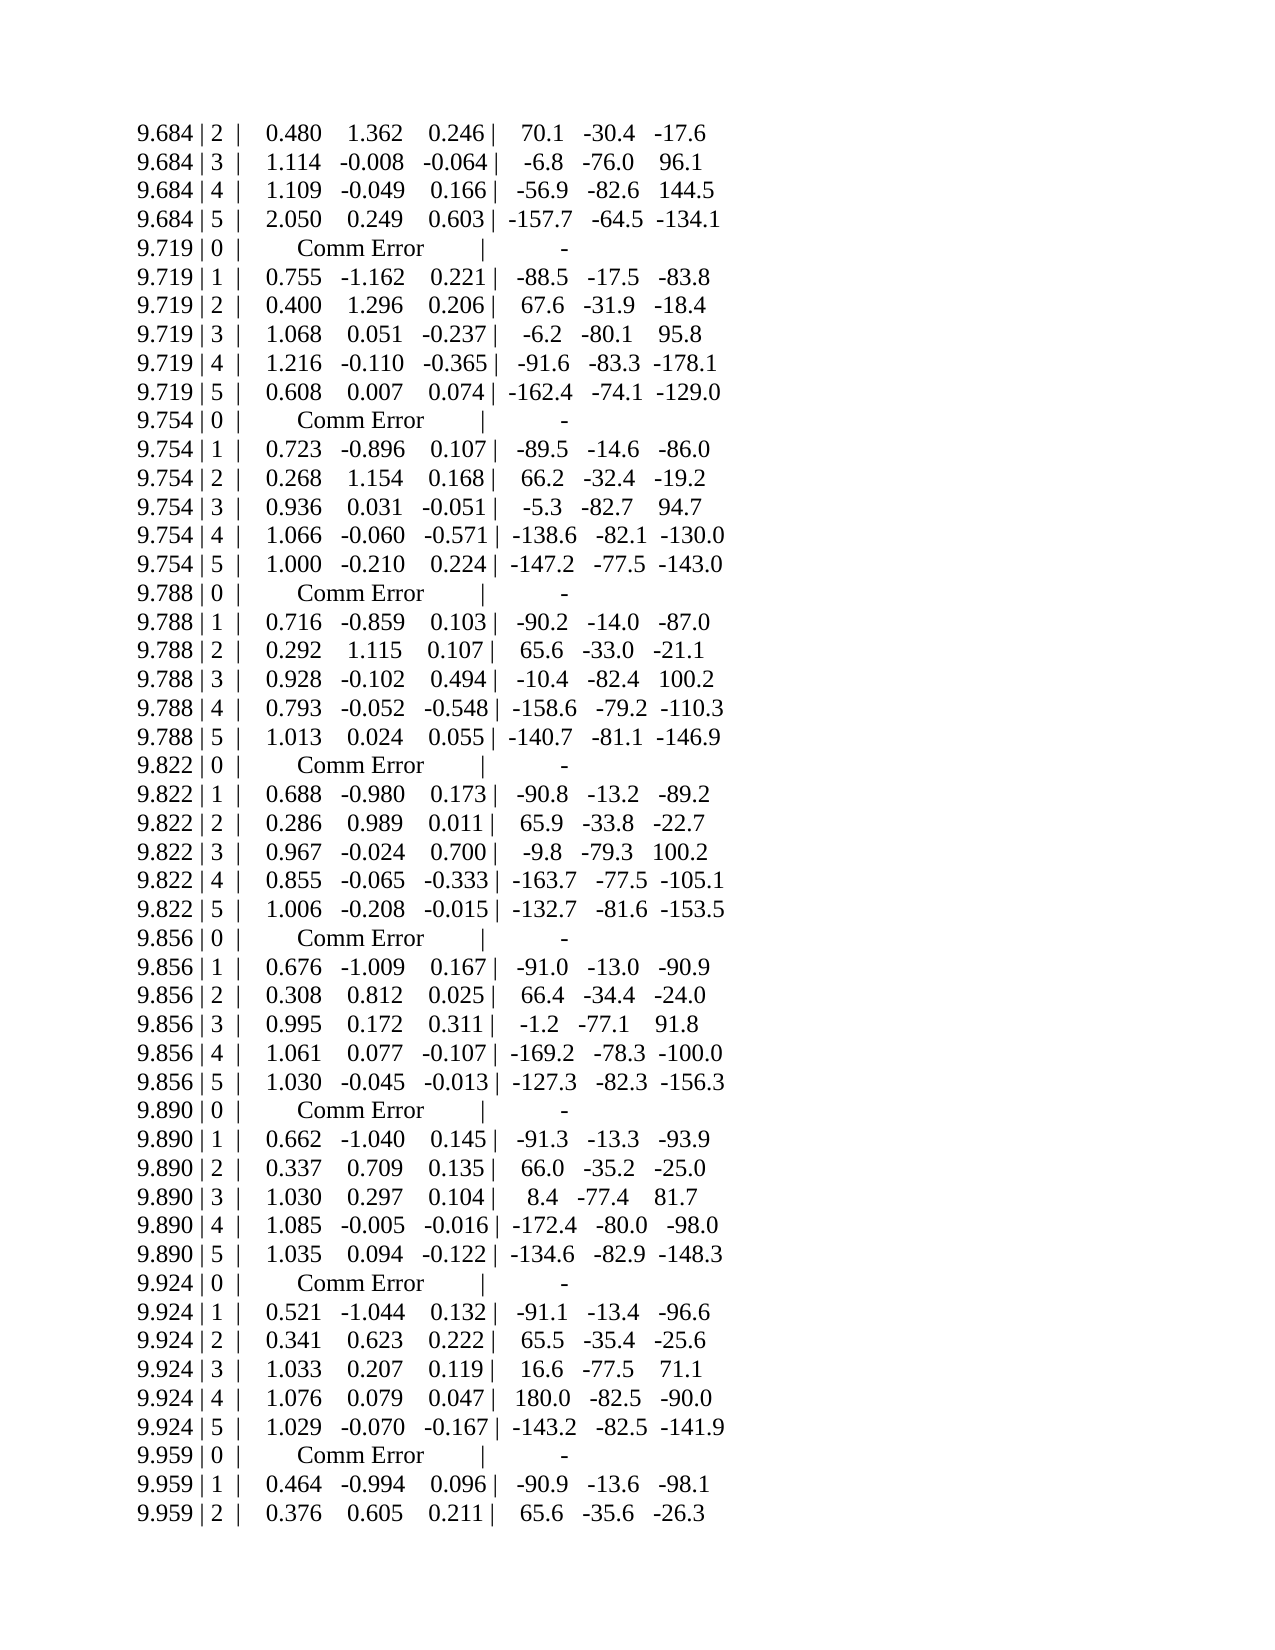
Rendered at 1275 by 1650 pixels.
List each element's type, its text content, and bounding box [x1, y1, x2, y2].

text 9.822 | 4 | 0.855 -0.065 -0.333 | -163.7 -77.5 -105.1 [118, 866, 1157, 894]
text 9.788 | 5 | 1.013 0.024 0.055 | -140.7 -81.1 -146.9 [118, 722, 1157, 751]
text 9.719 | 2 | 0.400 1.296 0.206 | 67.6 -31.9 -18.4 [118, 291, 1157, 319]
text 9.959 | 1 | 0.464 -0.994 0.096 | -90.9 -13.6 -98.1 [118, 1469, 1157, 1498]
text 9.754 | 5 | 1.000 -0.210 0.224 | -147.2 -77.5 -143.0 [118, 549, 1157, 578]
text 9.890 | 3 | 1.030 0.297 0.104 | 8.4 -77.4 81.7 [118, 1182, 1157, 1211]
text 9.890 | 2 | 0.337 0.709 0.135 | 66.0 -35.2 -25.0 [118, 1153, 1157, 1182]
text 9.856 | 4 | 1.061 0.077 -0.107 | -169.2 -78.3 -100.0 [118, 1038, 1157, 1067]
text 9.959 | 0 | Comm Error | - [118, 1441, 1157, 1469]
text 9.890 | 0 | Comm Error | - [118, 1096, 1157, 1124]
text 9.822 | 1 | 0.688 -0.980 0.173 | -90.8 -13.2 -89.2 [118, 779, 1157, 808]
text 9.684 | 5 | 2.050 0.249 0.603 | -157.7 -64.5 -134.1 [118, 204, 1157, 233]
text 9.924 | 5 | 1.029 -0.070 -0.167 | -143.2 -82.5 -141.9 [118, 1412, 1157, 1441]
text 9.719 | 0 | Comm Error | - [118, 233, 1157, 262]
text 9.856 | 0 | Comm Error | - [118, 923, 1157, 952]
text 9.856 | 2 | 0.308 0.812 0.025 | 66.4 -34.4 -24.0 [118, 981, 1157, 1009]
text 9.719 | 3 | 1.068 0.051 -0.237 | -6.2 -80.1 95.8 [118, 319, 1157, 348]
text 9.959 | 2 | 0.376 0.605 0.211 | 65.6 -35.6 -26.3 [118, 1498, 1157, 1527]
text 9.856 | 1 | 0.676 -1.009 0.167 | -91.0 -13.0 -90.9 [118, 952, 1157, 981]
text 9.924 | 0 | Comm Error | - [118, 1268, 1157, 1297]
text 9.754 | 0 | Comm Error | - [118, 406, 1157, 434]
text 9.890 | 4 | 1.085 -0.005 -0.016 | -172.4 -80.0 -98.0 [118, 1211, 1157, 1239]
text 9.684 | 4 | 1.109 -0.049 0.166 | -56.9 -82.6 144.5 [118, 176, 1157, 204]
text 9.822 | 2 | 0.286 0.989 0.011 | 65.9 -33.8 -22.7 [118, 808, 1157, 837]
text 9.754 | 3 | 0.936 0.031 -0.051 | -5.3 -82.7 94.7 [118, 492, 1157, 521]
text 9.788 | 0 | Comm Error | - [118, 578, 1157, 607]
text 9.822 | 3 | 0.967 -0.024 0.700 | -9.8 -79.3 100.2 [118, 837, 1157, 866]
text 9.788 | 1 | 0.716 -0.859 0.103 | -90.2 -14.0 -87.0 [118, 607, 1157, 636]
text 9.788 | 3 | 0.928 -0.102 0.494 | -10.4 -82.4 100.2 [118, 664, 1157, 693]
text 9.684 | 3 | 1.114 -0.008 -0.064 | -6.8 -76.0 96.1 [118, 147, 1157, 176]
text 9.754 | 1 | 0.723 -0.896 0.107 | -89.5 -14.6 -86.0 [118, 434, 1157, 463]
text 9.924 | 2 | 0.341 0.623 0.222 | 65.5 -35.4 -25.6 [118, 1326, 1157, 1354]
text 9.856 | 3 | 0.995 0.172 0.311 | -1.2 -77.1 91.8 [118, 1009, 1157, 1038]
text 9.890 | 1 | 0.662 -1.040 0.145 | -91.3 -13.3 -93.9 [118, 1124, 1157, 1153]
text 9.924 | 3 | 1.033 0.207 0.119 | 16.6 -77.5 71.1 [118, 1354, 1157, 1383]
text 9.924 | 1 | 0.521 -1.044 0.132 | -91.1 -13.4 -96.6 [118, 1297, 1157, 1326]
text 9.754 | 4 | 1.066 -0.060 -0.571 | -138.6 -82.1 -130.0 [118, 521, 1157, 549]
text 9.719 | 1 | 0.755 -1.162 0.221 | -88.5 -17.5 -83.8 [118, 262, 1157, 291]
text 9.684 | 2 | 0.480 1.362 0.246 | 70.1 -30.4 -17.6 [118, 118, 1157, 147]
text 9.890 | 5 | 1.035 0.094 -0.122 | -134.6 -82.9 -148.3 [118, 1239, 1157, 1268]
text 9.719 | 4 | 1.216 -0.110 -0.365 | -91.6 -83.3 -178.1 [118, 348, 1157, 377]
text 9.856 | 5 | 1.030 -0.045 -0.013 | -127.3 -82.3 -156.3 [118, 1067, 1157, 1096]
text 9.822 | 0 | Comm Error | - [118, 751, 1157, 779]
text 9.788 | 4 | 0.793 -0.052 -0.548 | -158.6 -79.2 -110.3 [118, 693, 1157, 722]
text 9.788 | 2 | 0.292 1.115 0.107 | 65.6 -33.0 -21.1 [118, 636, 1157, 664]
text 9.719 | 5 | 0.608 0.007 0.074 | -162.4 -74.1 -129.0 [118, 377, 1157, 406]
text 9.754 | 2 | 0.268 1.154 0.168 | 66.2 -32.4 -19.2 [118, 463, 1157, 492]
text 9.924 | 4 | 1.076 0.079 0.047 | 180.0 -82.5 -90.0 [118, 1383, 1157, 1412]
text 9.822 | 5 | 1.006 -0.208 -0.015 | -132.7 -81.6 -153.5 [118, 894, 1157, 923]
